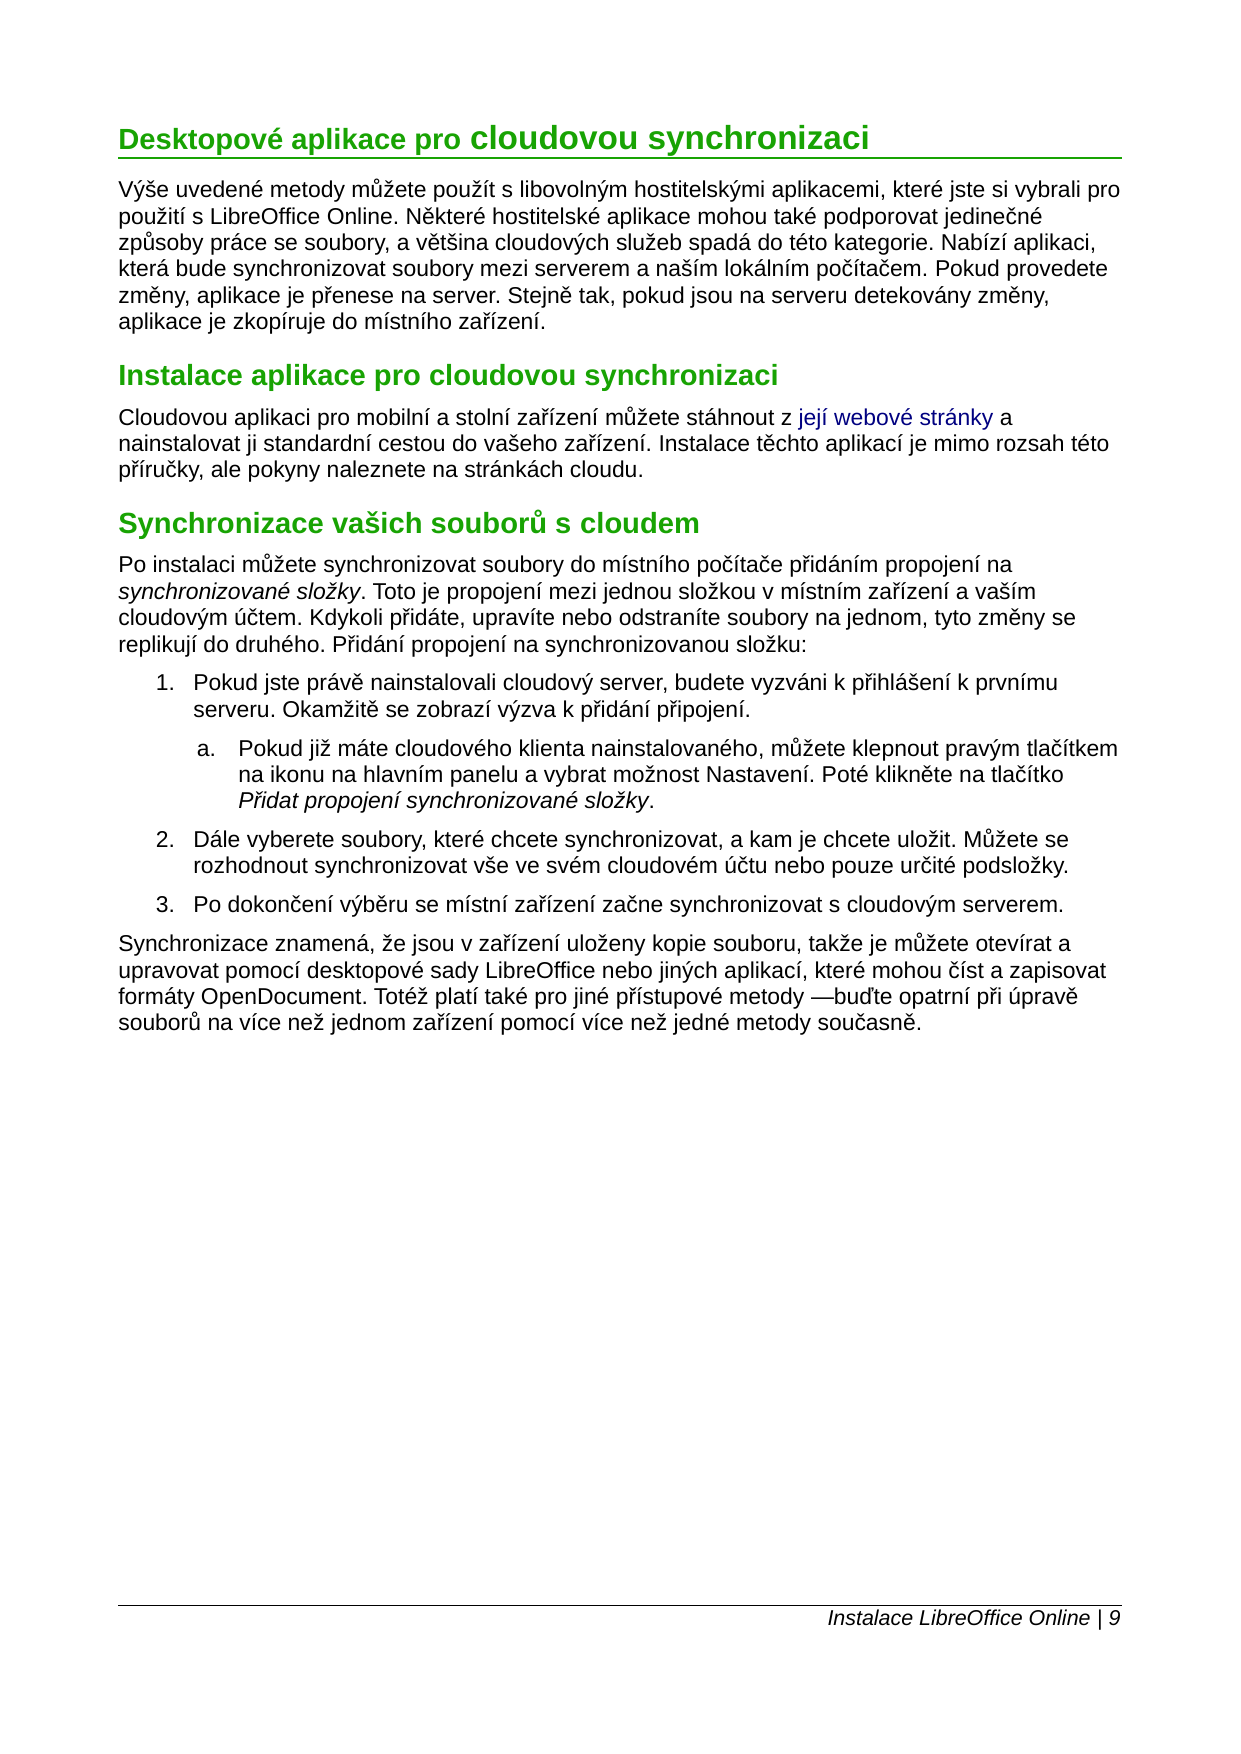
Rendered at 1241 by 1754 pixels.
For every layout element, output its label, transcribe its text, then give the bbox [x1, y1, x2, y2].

text Po instalaci můžete synchronizovat soubory do místního počítače přidáním propojení na synchronizované složky. Toto je propojení mezi jednou složkou v místním zařízení a vaším cloudovým účtem. Kdykoli přidáte, upravíte nebo odstraníte soubory na jednom, tyto změny se replikují do druhého. Přidání propojení na synchronizovanou složku: [118, 551, 1122, 657]
subtitle Desktopové aplikace pro cloudovou synchronizaci [118, 118, 1122, 157]
text Výše uvedené metody můžete použít s libovolným hostitelskými aplikacemi, které jste si vybrali pro použití s LibreOffice Online. Některé hostitelské aplikace mohou také podporovat jedinečné způsoby práce se soubory, a většina cloudových služeb spadá do této kategorie. Nabízí aplikaci, která bude synchronizovat soubory mezi serverem a naším lokálním počítačem. Pokud provedete změny, aplikace je přenese na server. Stejně tak, pokud jsou na serveru detekovány změny, aplikace je zkopíruje do místního zařízení. [118, 176, 1122, 334]
subtitle Instalace aplikace pro cloudovou synchronizaci [118, 358, 1122, 392]
text Cloudovou aplikaci pro mobilní a stolní zařízení můžete stáhnout z její webové stránky a nainstalovat ji standardní cestou do vašeho zařízení. Instalace těchto aplikací je mimo rozsah této příručky, ale pokyny naleznete na stránkách cloudu. [118, 403, 1122, 482]
list Pokud již máte cloudového klienta nainstalovaného, můžete klepnout pravým tlačítkem na ikonu na hlavním panelu a vybrat možnost Nastavení. Poté klikněte na tlačítko Přidat propojení synchronizované složky. [197, 734, 1122, 814]
list Po dokončení výběru se místní zařízení začne synchronizovat s cloudovým serverem. [156, 891, 1122, 918]
list Pokud jste právě nainstalovali cloudový server, budete vyzváni k přihlášení k prvnímu serveru. Okamžitě se zobrazí výzva k přidání připojení. [156, 669, 1122, 722]
text Synchronizace znamená, že jsou v zařízení uloženy kopie souboru, takže je můžete otevírat a upravovat pomocí desktopové sady LibreOffice nebo jiných aplikací, které mohou číst a zapisovat formáty OpenDocument. Totéž platí také pro jiné přístupové metody —buďte opatrní při úpravě souborů na více než jednom zařízení pomocí více než jedné metody současně. [118, 930, 1122, 1036]
list Dále vyberete soubory, které chcete synchronizovat, a kam je chcete uložit. Můžete se rozhodnout synchronizovat vše ve svém cloudovém účtu nebo pouze určité podsložky. [156, 826, 1122, 879]
subtitle Synchronizace vašich souborů s cloudem [118, 506, 1122, 540]
